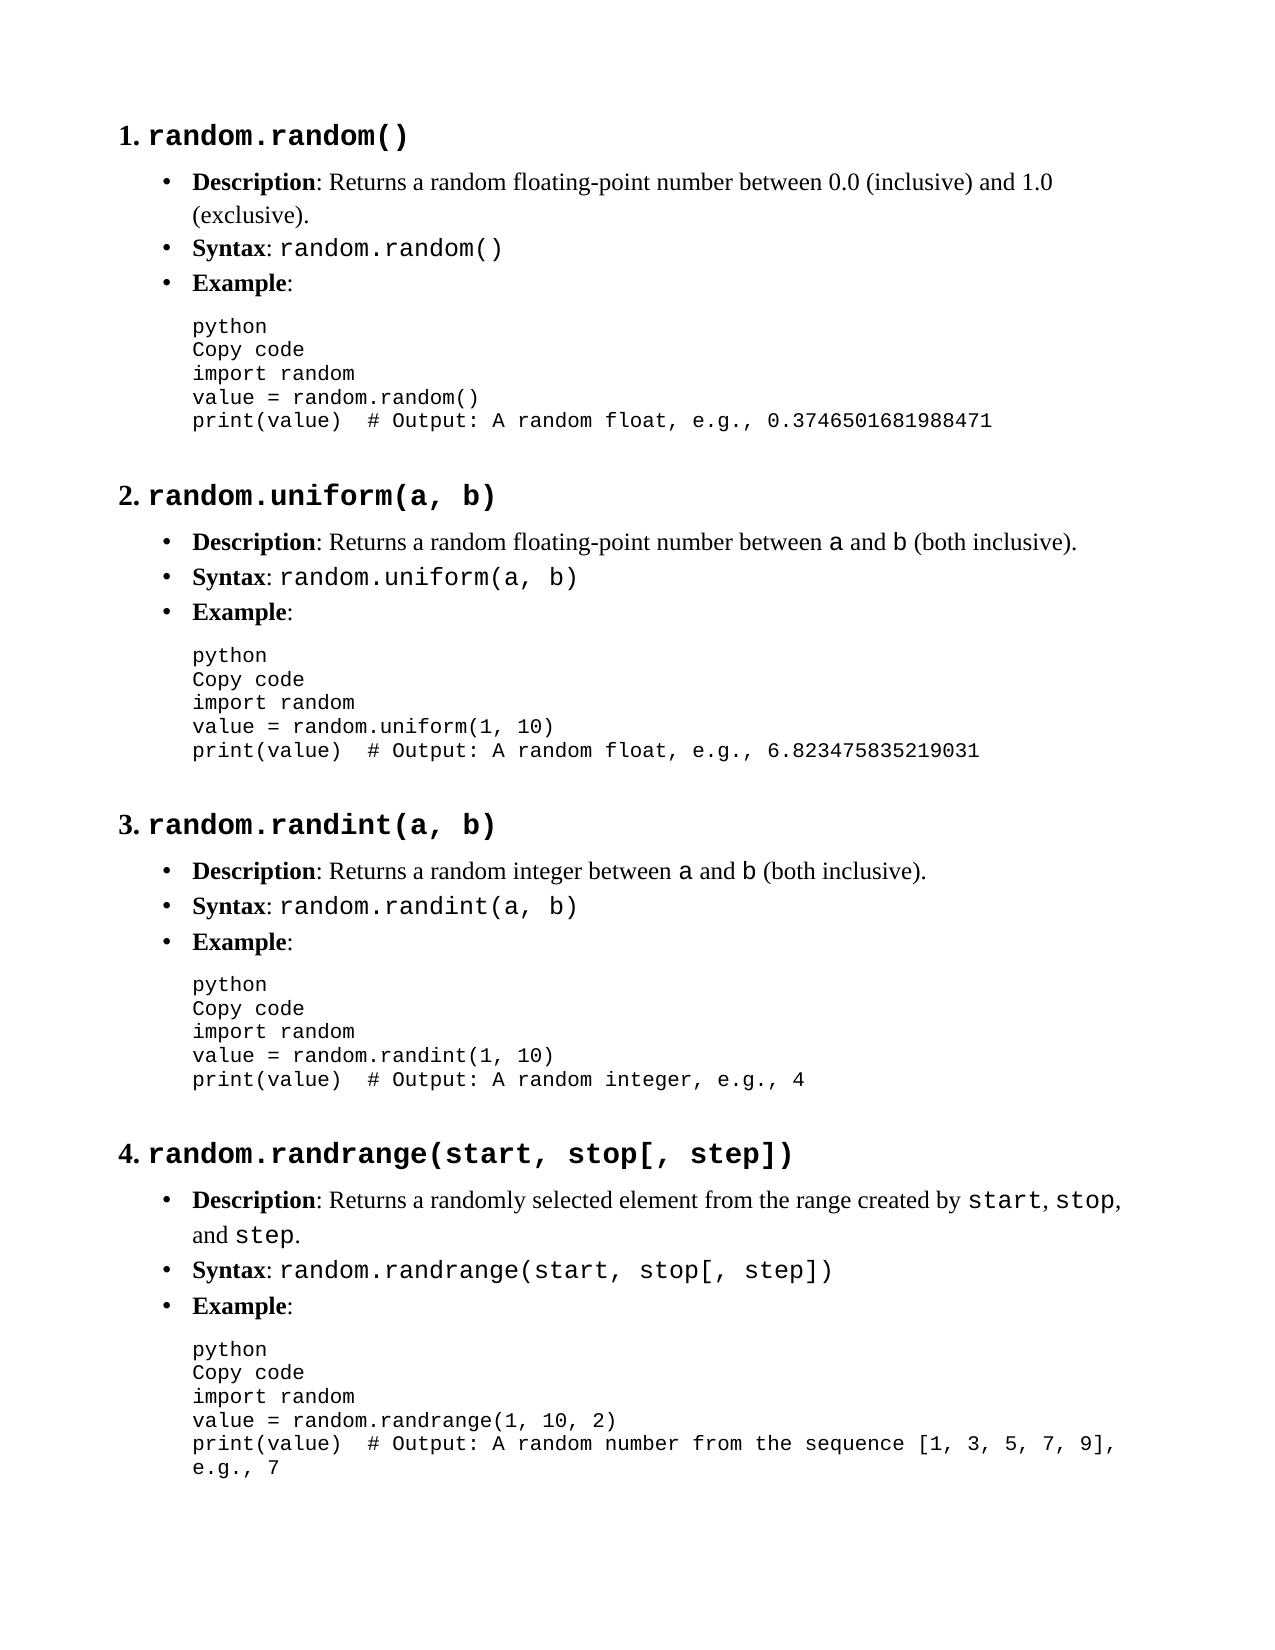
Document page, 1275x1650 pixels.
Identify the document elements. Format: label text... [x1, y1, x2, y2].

list python [162, 974, 1157, 998]
list import random [162, 1386, 1157, 1409]
list Syntax: random.randint(a, b) [162, 891, 1157, 922]
list Copy code [162, 998, 1157, 1022]
subtitle 2. random.uniform(a, b) [118, 478, 1157, 514]
list value = random.random() [162, 387, 1157, 410]
list Example: [162, 268, 1157, 297]
list Syntax: random.uniform(a, b) [162, 562, 1157, 593]
list Example: [162, 597, 1157, 626]
list Description: Returns a random floating-point number between a and b (both inclusive). [162, 527, 1157, 557]
list Description: Returns a random integer between a and b (both inclusive). [162, 856, 1157, 887]
list import random [162, 692, 1157, 716]
list python [162, 645, 1157, 669]
subtitle 3. random.randint(a, b) [118, 807, 1157, 843]
list Syntax: random.randrange(start, stop[, step]) [162, 1256, 1157, 1286]
list print(value) # Output: A random float, e.g., 0.3746501681988471 [162, 410, 1157, 434]
list Example: [162, 1291, 1157, 1320]
list Description: Returns a random floating-point number between 0.0 (inclusive) and 1.0 (exclusive). [162, 167, 1157, 228]
list Description: Returns a randomly selected element from the range created by start, stop, and step. [162, 1185, 1157, 1251]
list python [162, 1339, 1157, 1362]
list print(value) # Output: A random float, e.g., 6.823475835219031 [162, 739, 1157, 763]
list Example: [162, 927, 1157, 955]
list import random [162, 363, 1157, 387]
list Copy code [162, 1362, 1157, 1386]
list python [162, 316, 1157, 339]
list import random [162, 1022, 1157, 1045]
list Syntax: random.random() [162, 233, 1157, 263]
list Copy code [162, 339, 1157, 363]
list print(value) # Output: A random integer, e.g., 4 [162, 1069, 1157, 1092]
list print(value) # Output: A random number from the sequence [1, 3, 5, 7, 9], e.g., 7 [162, 1433, 1157, 1481]
list value = random.randrange(1, 10, 2) [162, 1409, 1157, 1433]
subtitle 1. random.random() [118, 118, 1157, 154]
subtitle 4. random.randrange(start, stop[, step]) [118, 1137, 1157, 1173]
list Copy code [162, 669, 1157, 692]
list value = random.uniform(1, 10) [162, 716, 1157, 739]
list value = random.randint(1, 10) [162, 1045, 1157, 1069]
